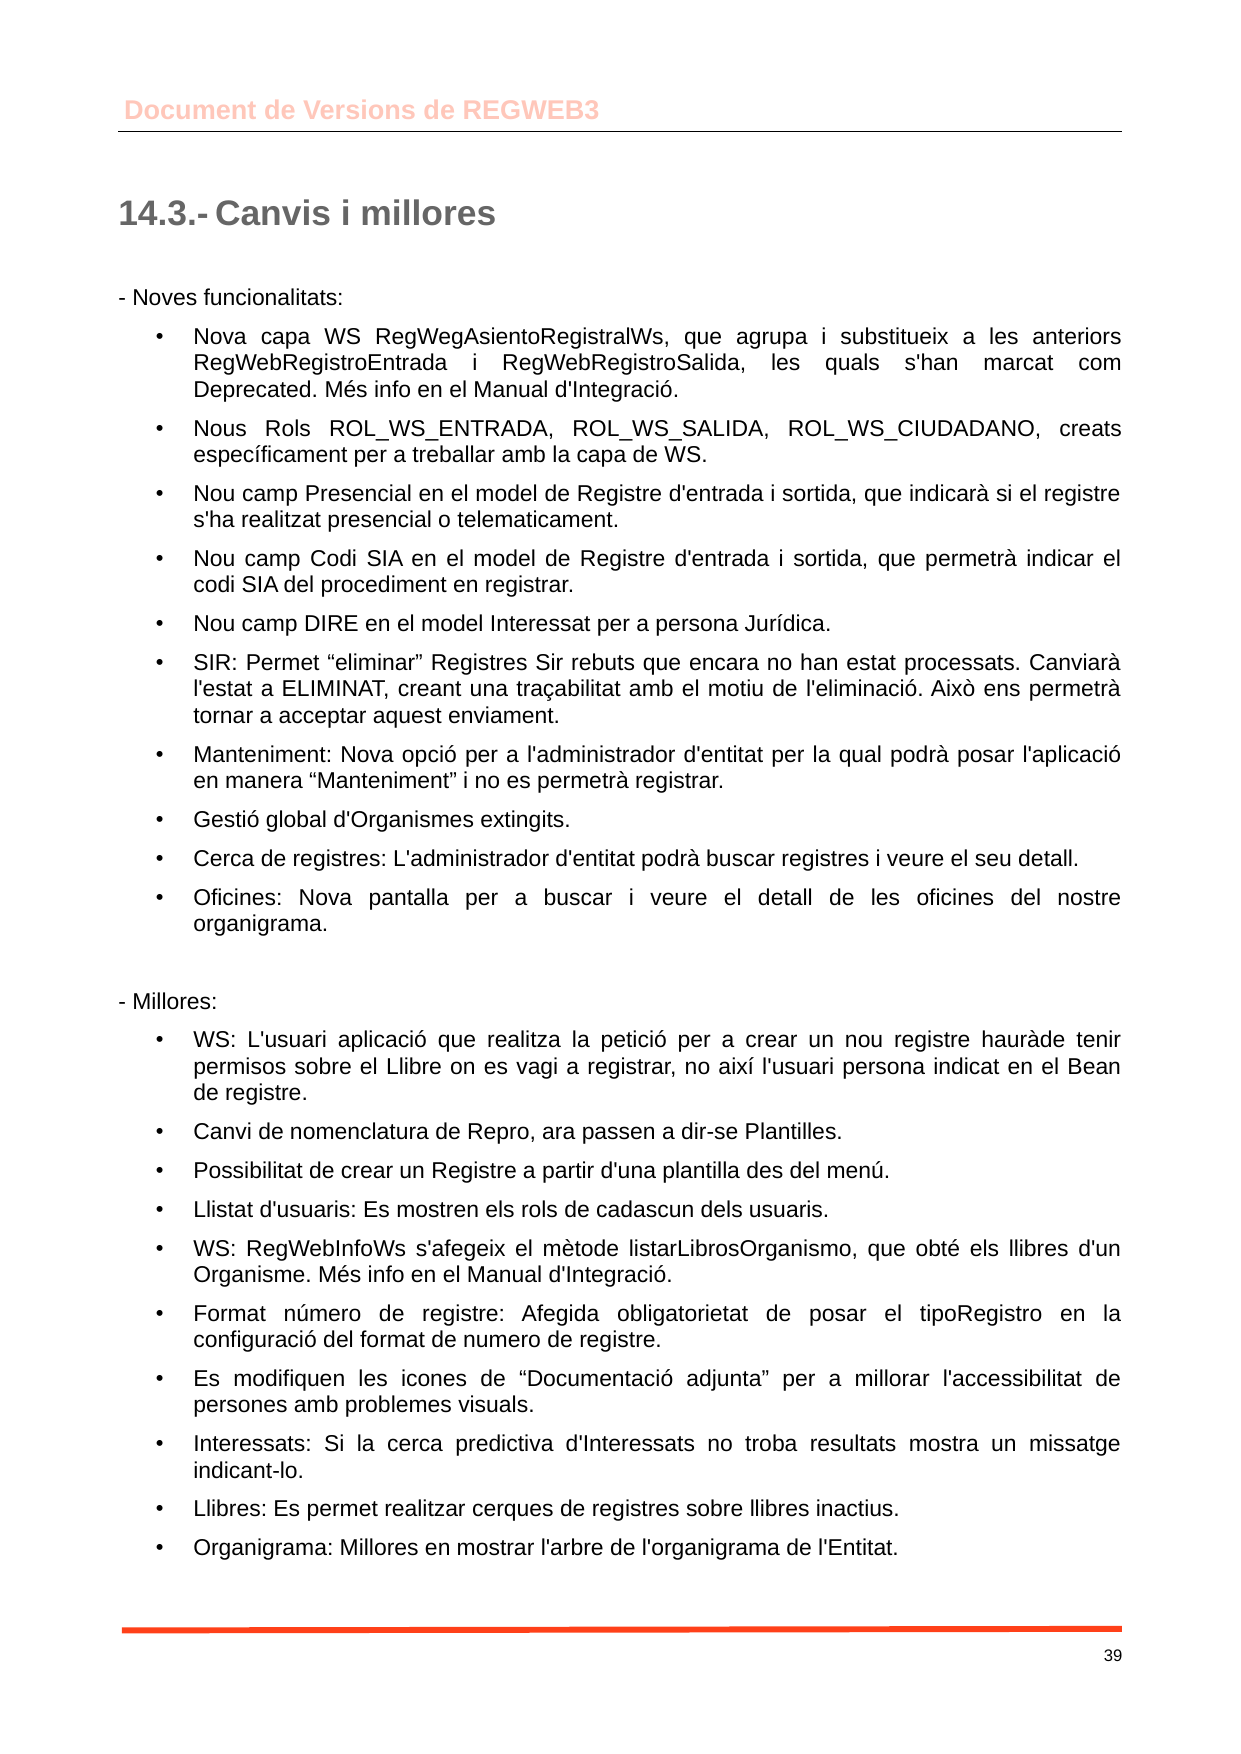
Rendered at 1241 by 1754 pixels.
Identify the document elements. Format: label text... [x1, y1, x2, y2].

list WS: RegWebInfoWs s'afegeix el mètode listarLibrosOrganismo, que obté els llibres d'un Organisme. Més info en el Manual d'Integració. [156, 1234, 1122, 1287]
text - Millores: [118, 988, 1122, 1014]
list Canvi de nomenclatura de Repro, ara passen a dir-se Plantilles. [156, 1118, 1122, 1144]
text - Noves funcionalitats: [118, 284, 1122, 311]
list Nou camp Presencial en el model de Registre d'entrada i sortida, que indicarà si el registre s'ha realitzat presencial o telematicament. [156, 480, 1122, 532]
list Format número de registre: Afegida obligatorietat de posar el tipoRegistro en la configuració del format de numero de registre. [156, 1300, 1122, 1352]
list Manteniment: Nova opció per a l'administrador d'entitat per la qual podrà posar l'aplicació en manera “Manteniment” i no es permetrà registrar. [156, 741, 1122, 793]
list Nou camp Codi SIA en el model de Registre d'entrada i sortida, que permetrà indicar el codi SIA del procediment en registrar. [156, 545, 1122, 598]
list Oficines: Nova pantalla per a buscar i veure el detall de les oficines del nostre organigrama. [156, 883, 1122, 936]
list Gestió global d'Organismes extingits. [156, 806, 1122, 832]
list Interessats: Si la cerca predictiva d'Interessats no troba resultats mostra un missatge indicant-lo. [156, 1430, 1122, 1483]
list Possibilitat de crear un Registre a partir d'una plantilla des del menú. [156, 1157, 1122, 1183]
list SIR: Permet “eliminar” Registres Sir rebuts que encara no han estat processats. Canviarà l'estat a ELIMINAT, creant una traçabilitat amb el motiu de l'eliminació. Això ens permetrà tornar a acceptar aquest enviament. [156, 649, 1122, 728]
list Nous Rols ROL_WS_ENTRADA, ROL_WS_SALIDA, ROL_WS_CIUDADANO, creats específicament per a treballar amb la capa de WS. [156, 414, 1122, 467]
list Llibres: Es permet realitzar cerques de registres sobre llibres inactius. [156, 1495, 1122, 1522]
list Llistat d'usuaris: Es mostren els rols de cadascun dels usuaris. [156, 1196, 1122, 1222]
list Cerca de registres: L'administrador d'entitat podrà buscar registres i veure el seu detall. [156, 845, 1122, 871]
list Nova capa WS RegWegAsientoRegistralWs, que agrupa i substitueix a les anteriors RegWebRegistroEntrada i RegWebRegistroSalida, les quals s'han marcat com Deprecated. Més info en el Manual d'Integració. [156, 323, 1122, 402]
list Es modifiquen les icones de “Documentació adjunta” per a millorar l'accessibilitat de persones amb problemes visuals. [156, 1365, 1122, 1418]
list WS: L'usuari aplicació que realitza la petició per a crear un nou registre hauràde tenir permisos sobre el Llibre on es vagi a registrar, no així l'usuari persona indicat en el Bean de registre. [156, 1026, 1122, 1106]
list Nou camp DIRE en el model Interessat per a persona Jurídica. [156, 610, 1122, 637]
list Organigrama: Millores en mostrar l'arbre de l'organigrama de l'Entitat. [156, 1534, 1122, 1561]
subtitle Canvis i millores [118, 192, 1122, 233]
